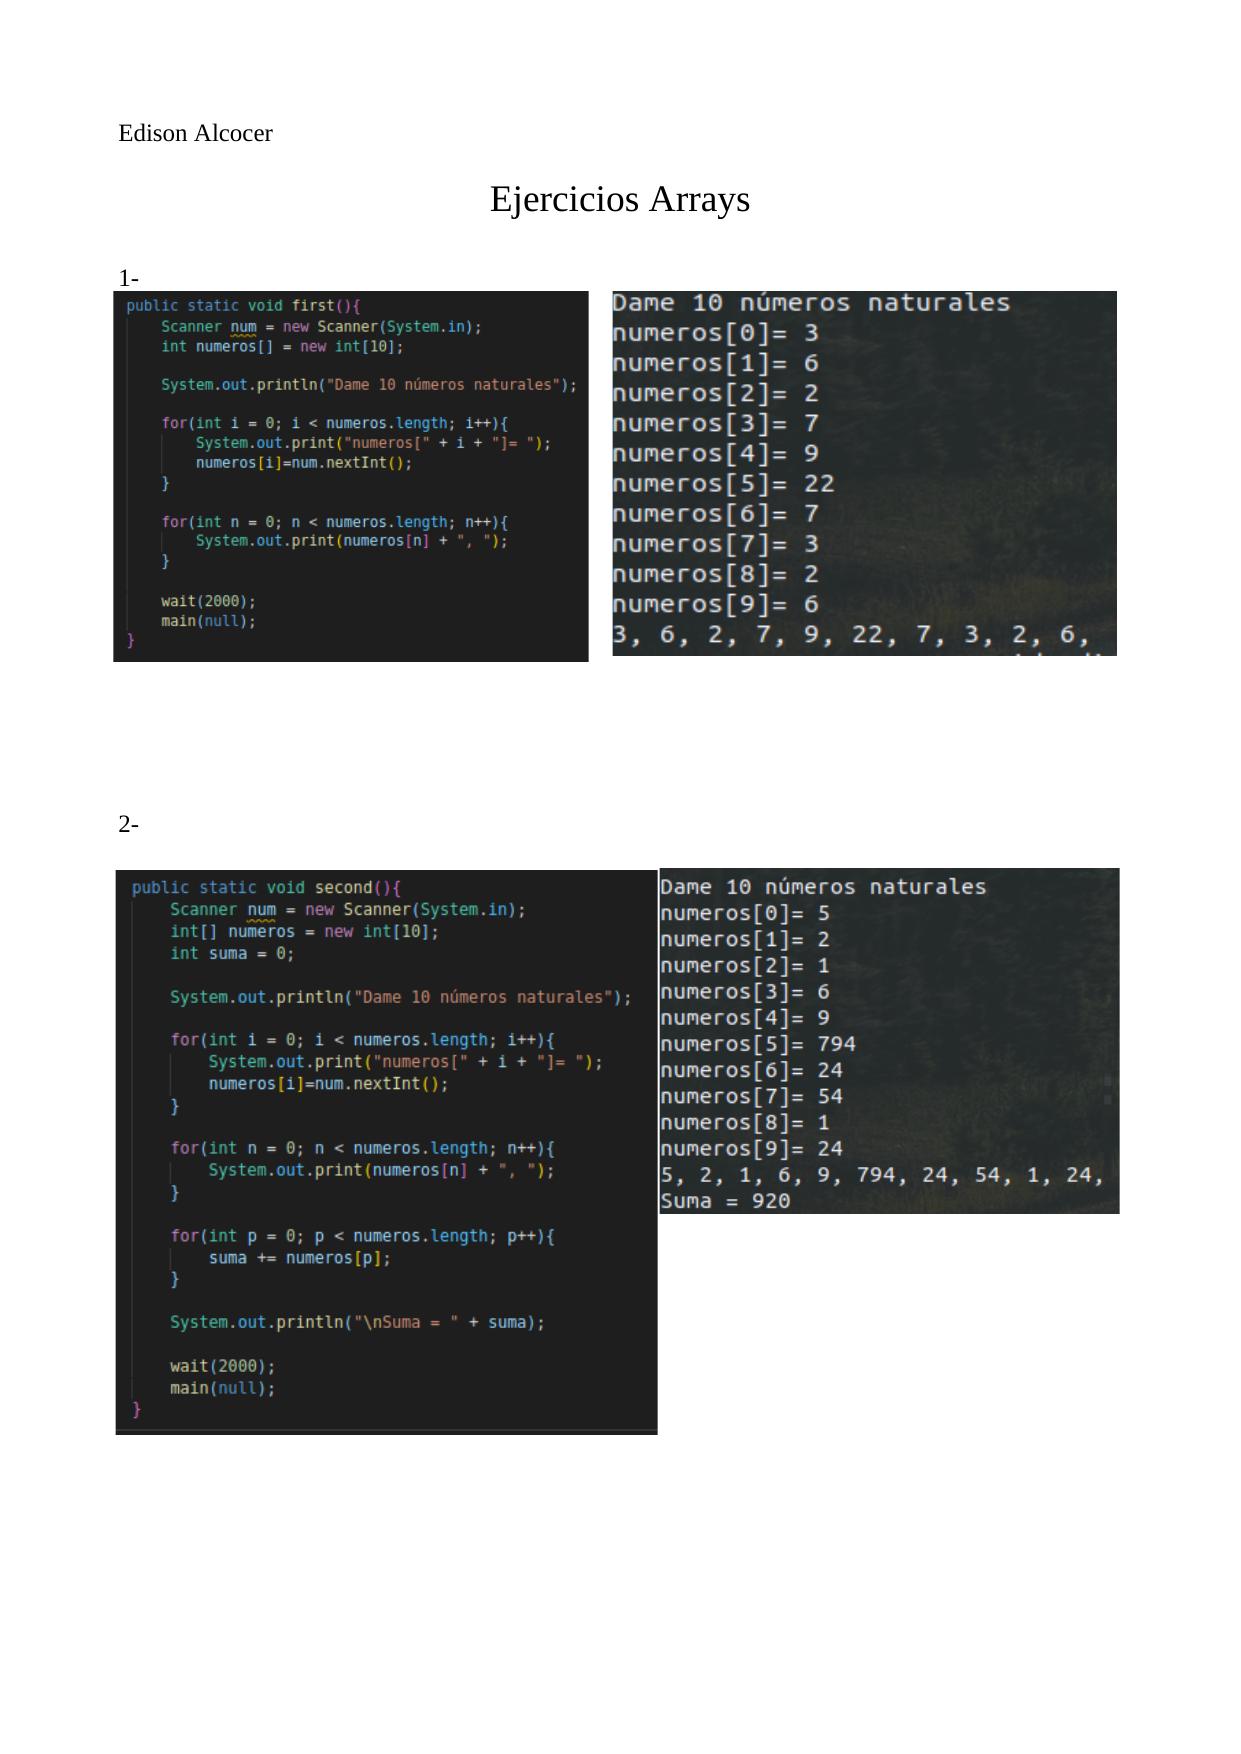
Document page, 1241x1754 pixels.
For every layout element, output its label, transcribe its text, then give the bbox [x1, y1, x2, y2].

text Ejercicios Arrays [118, 176, 1122, 219]
picture [659, 868, 1120, 1214]
picture [113, 291, 589, 662]
picture [115, 870, 658, 1435]
picture [612, 291, 1117, 656]
text 1- [118, 263, 1122, 291]
text 2- [118, 809, 1122, 838]
